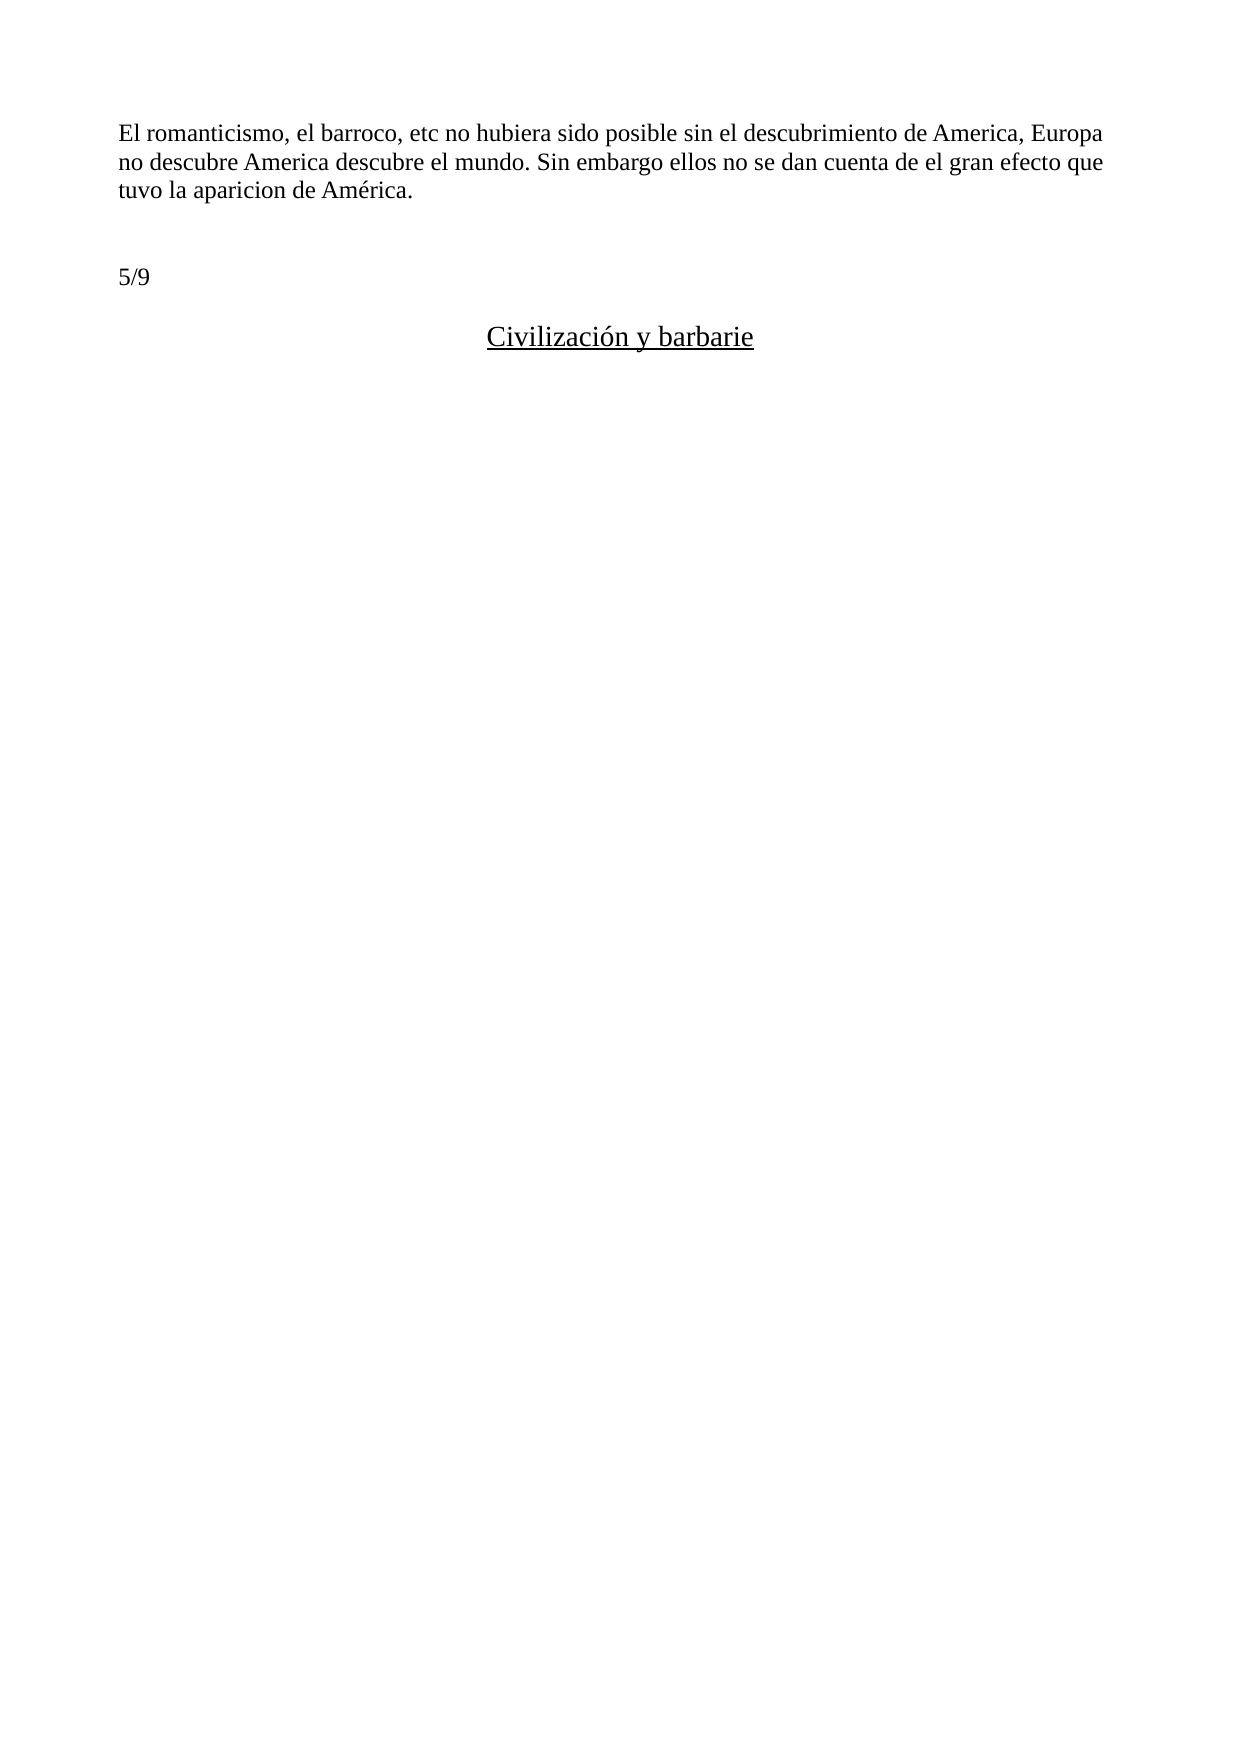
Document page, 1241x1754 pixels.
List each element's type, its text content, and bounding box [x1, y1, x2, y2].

text 5/9 [118, 262, 1122, 291]
text Civilización y barbarie [118, 319, 1122, 353]
text El romanticismo, el barroco, etc no hubiera sido posible sin el descubrimiento de America, Europa no descubre America descubre el mundo. Sin embargo ellos no se dan cuenta de el gran efecto que tuvo la aparicion de América. [118, 118, 1122, 204]
